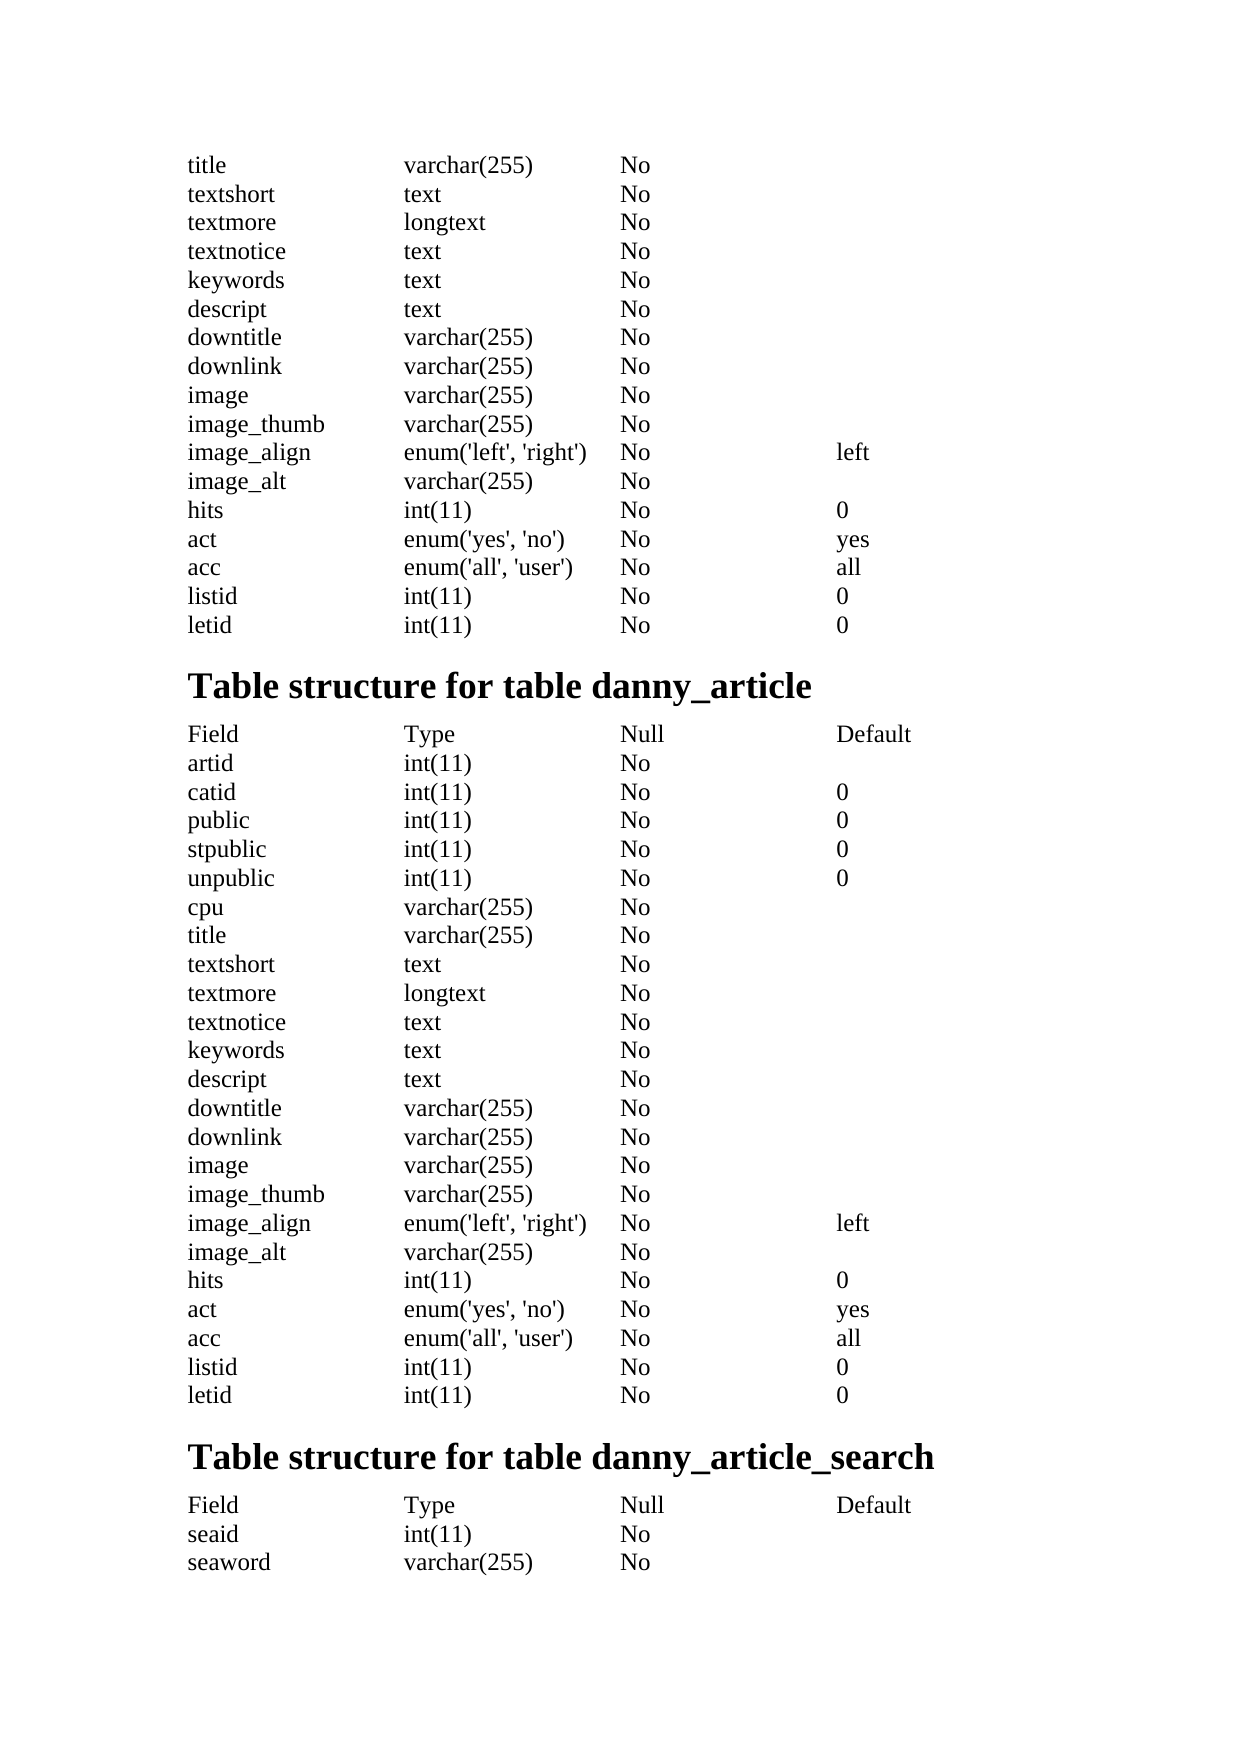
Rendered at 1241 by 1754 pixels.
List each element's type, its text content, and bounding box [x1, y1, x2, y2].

table_cell No [620, 495, 836, 524]
table_cell int(11) [404, 777, 620, 806]
table_cell unpublic [188, 863, 404, 892]
table_cell downlink [188, 351, 404, 380]
table_cell acc [188, 553, 404, 581]
table_cell downtitle [188, 1093, 404, 1122]
table_cell image_alt [188, 466, 404, 495]
table_cell int(11) [404, 834, 620, 863]
table_header Type [404, 719, 620, 748]
table_cell text [404, 179, 620, 207]
table_cell varchar(255) [404, 323, 620, 351]
table_cell No [620, 1064, 836, 1093]
table_cell [836, 265, 1053, 294]
table_cell yes [836, 524, 1053, 552]
table_cell all [836, 1323, 1053, 1352]
table_cell [836, 236, 1053, 265]
table_cell No [620, 1519, 836, 1547]
table_cell No [620, 1093, 836, 1122]
table_cell No [620, 834, 836, 863]
table_cell listid [188, 581, 404, 610]
table_cell int(11) [404, 610, 620, 639]
table_cell text [404, 1007, 620, 1036]
table_cell [836, 1122, 1053, 1151]
table_cell No [620, 409, 836, 437]
table_header Field [188, 719, 404, 748]
table_cell textmore [188, 208, 404, 236]
table_cell textshort [188, 949, 404, 978]
table_cell image [188, 380, 404, 409]
table_cell 0 [836, 1266, 1053, 1294]
table_cell 0 [836, 581, 1053, 610]
table_cell No [620, 610, 836, 639]
table_cell int(11) [404, 495, 620, 524]
table_cell [836, 150, 1053, 179]
table_cell 0 [836, 495, 1053, 524]
table_cell No [620, 1208, 836, 1237]
table_cell [836, 208, 1053, 236]
table_cell int(11) [404, 806, 620, 834]
table_cell text [404, 236, 620, 265]
table_cell No [620, 1151, 836, 1179]
table_cell hits [188, 495, 404, 524]
table_cell artid [188, 748, 404, 777]
table_cell image_alt [188, 1237, 404, 1266]
table_cell letid [188, 610, 404, 639]
table_cell int(11) [404, 581, 620, 610]
table_cell No [620, 380, 836, 409]
table_cell No [620, 863, 836, 892]
table_cell keywords [188, 265, 404, 294]
table_cell act [188, 524, 404, 552]
table_cell textshort [188, 179, 404, 207]
table_cell No [620, 1352, 836, 1381]
table_cell No [620, 208, 836, 236]
table_cell [836, 1151, 1053, 1179]
table_cell textmore [188, 978, 404, 1007]
table_cell No [620, 438, 836, 466]
table_cell [836, 294, 1053, 322]
table_cell acc [188, 1323, 404, 1352]
table_cell No [620, 236, 836, 265]
table_cell title [188, 921, 404, 949]
table_cell image [188, 1151, 404, 1179]
table_cell [836, 1093, 1053, 1122]
table_cell enum('all', 'user') [404, 1323, 620, 1352]
table_cell textnotice [188, 236, 404, 265]
table_cell text [404, 949, 620, 978]
table_cell int(11) [404, 863, 620, 892]
table_cell No [620, 1036, 836, 1064]
table_cell longtext [404, 978, 620, 1007]
table_cell longtext [404, 208, 620, 236]
table_cell No [620, 1122, 836, 1151]
table_cell stpublic [188, 834, 404, 863]
table_cell No [620, 1179, 836, 1208]
table_cell left [836, 438, 1053, 466]
table_cell int(11) [404, 1352, 620, 1381]
table_cell No [620, 978, 836, 1007]
table_cell text [404, 265, 620, 294]
table_cell No [620, 1237, 836, 1266]
table_header Default [836, 719, 1053, 748]
table_cell textnotice [188, 1007, 404, 1036]
table_header Default [836, 1490, 1053, 1519]
table_cell 0 [836, 1352, 1053, 1381]
table_cell 0 [836, 806, 1053, 834]
subtitle Table structure for table danny_article_search [187, 1434, 1053, 1477]
table_cell [836, 748, 1053, 777]
table_cell No [620, 1323, 836, 1352]
table_cell No [620, 466, 836, 495]
table_cell varchar(255) [404, 1237, 620, 1266]
table_cell varchar(255) [404, 1151, 620, 1179]
table_cell 0 [836, 1381, 1053, 1409]
table_header Field [188, 1490, 404, 1519]
table_cell hits [188, 1266, 404, 1294]
table_cell [836, 380, 1053, 409]
table_cell 0 [836, 834, 1053, 863]
table_cell int(11) [404, 1519, 620, 1547]
table_cell public [188, 806, 404, 834]
table_cell [836, 1036, 1053, 1064]
table_cell all [836, 553, 1053, 581]
table_cell [836, 1548, 1053, 1576]
table_cell [836, 351, 1053, 380]
table_cell title [188, 150, 404, 179]
table_cell keywords [188, 1036, 404, 1064]
table_header Null [620, 1490, 836, 1519]
table_cell 0 [836, 777, 1053, 806]
table_cell seaid [188, 1519, 404, 1547]
table_cell [836, 1179, 1053, 1208]
table_cell listid [188, 1352, 404, 1381]
table_cell [836, 1064, 1053, 1093]
table_cell [836, 409, 1053, 437]
table_cell [836, 1007, 1053, 1036]
table_cell No [620, 949, 836, 978]
table_cell No [620, 581, 836, 610]
table_cell varchar(255) [404, 1179, 620, 1208]
table_cell 0 [836, 863, 1053, 892]
table_cell enum('left', 'right') [404, 1208, 620, 1237]
table_cell image_align [188, 438, 404, 466]
table_cell int(11) [404, 1381, 620, 1409]
table_cell descript [188, 1064, 404, 1093]
table_cell No [620, 806, 836, 834]
subtitle Table structure for table danny_article [187, 664, 1053, 707]
table_cell act [188, 1294, 404, 1323]
table_cell varchar(255) [404, 380, 620, 409]
table_cell text [404, 294, 620, 322]
table_cell varchar(255) [404, 1093, 620, 1122]
table_cell image_thumb [188, 409, 404, 437]
table_cell No [620, 777, 836, 806]
table_cell [836, 1519, 1053, 1547]
table_cell [836, 949, 1053, 978]
table_cell No [620, 1294, 836, 1323]
table_cell No [620, 150, 836, 179]
table_cell varchar(255) [404, 466, 620, 495]
table_cell No [620, 1007, 836, 1036]
table_cell int(11) [404, 748, 620, 777]
table_cell yes [836, 1294, 1053, 1323]
table_cell No [620, 265, 836, 294]
table_cell No [620, 179, 836, 207]
table_cell int(11) [404, 1266, 620, 1294]
table_cell [836, 892, 1053, 921]
table_cell No [620, 323, 836, 351]
table_cell seaword [188, 1548, 404, 1576]
table_cell letid [188, 1381, 404, 1409]
table_cell No [620, 1266, 836, 1294]
table_cell varchar(255) [404, 921, 620, 949]
table_cell descript [188, 294, 404, 322]
table_cell enum('left', 'right') [404, 438, 620, 466]
table_cell No [620, 553, 836, 581]
table_cell [836, 1237, 1053, 1266]
table_cell cpu [188, 892, 404, 921]
table_cell No [620, 1548, 836, 1576]
table_cell No [620, 294, 836, 322]
table_cell [836, 179, 1053, 207]
table_cell No [620, 892, 836, 921]
table_cell No [620, 748, 836, 777]
table_cell image_thumb [188, 1179, 404, 1208]
table_cell left [836, 1208, 1053, 1237]
table_cell [836, 921, 1053, 949]
table_header Null [620, 719, 836, 748]
table_cell varchar(255) [404, 150, 620, 179]
table_cell downlink [188, 1122, 404, 1151]
table_cell No [620, 1381, 836, 1409]
table_cell enum('yes', 'no') [404, 524, 620, 552]
table_header Type [404, 1490, 620, 1519]
table_cell text [404, 1064, 620, 1093]
table_cell No [620, 921, 836, 949]
table_cell varchar(255) [404, 409, 620, 437]
table_cell enum('yes', 'no') [404, 1294, 620, 1323]
table_cell 0 [836, 610, 1053, 639]
table_cell downtitle [188, 323, 404, 351]
table_cell text [404, 1036, 620, 1064]
table_cell varchar(255) [404, 351, 620, 380]
table_cell varchar(255) [404, 892, 620, 921]
table_cell [836, 978, 1053, 1007]
table_cell varchar(255) [404, 1548, 620, 1576]
table_cell [836, 466, 1053, 495]
table_cell No [620, 524, 836, 552]
table_cell image_align [188, 1208, 404, 1237]
table_cell enum('all', 'user') [404, 553, 620, 581]
table_cell varchar(255) [404, 1122, 620, 1151]
table_cell catid [188, 777, 404, 806]
table_cell No [620, 351, 836, 380]
table_cell [836, 323, 1053, 351]
